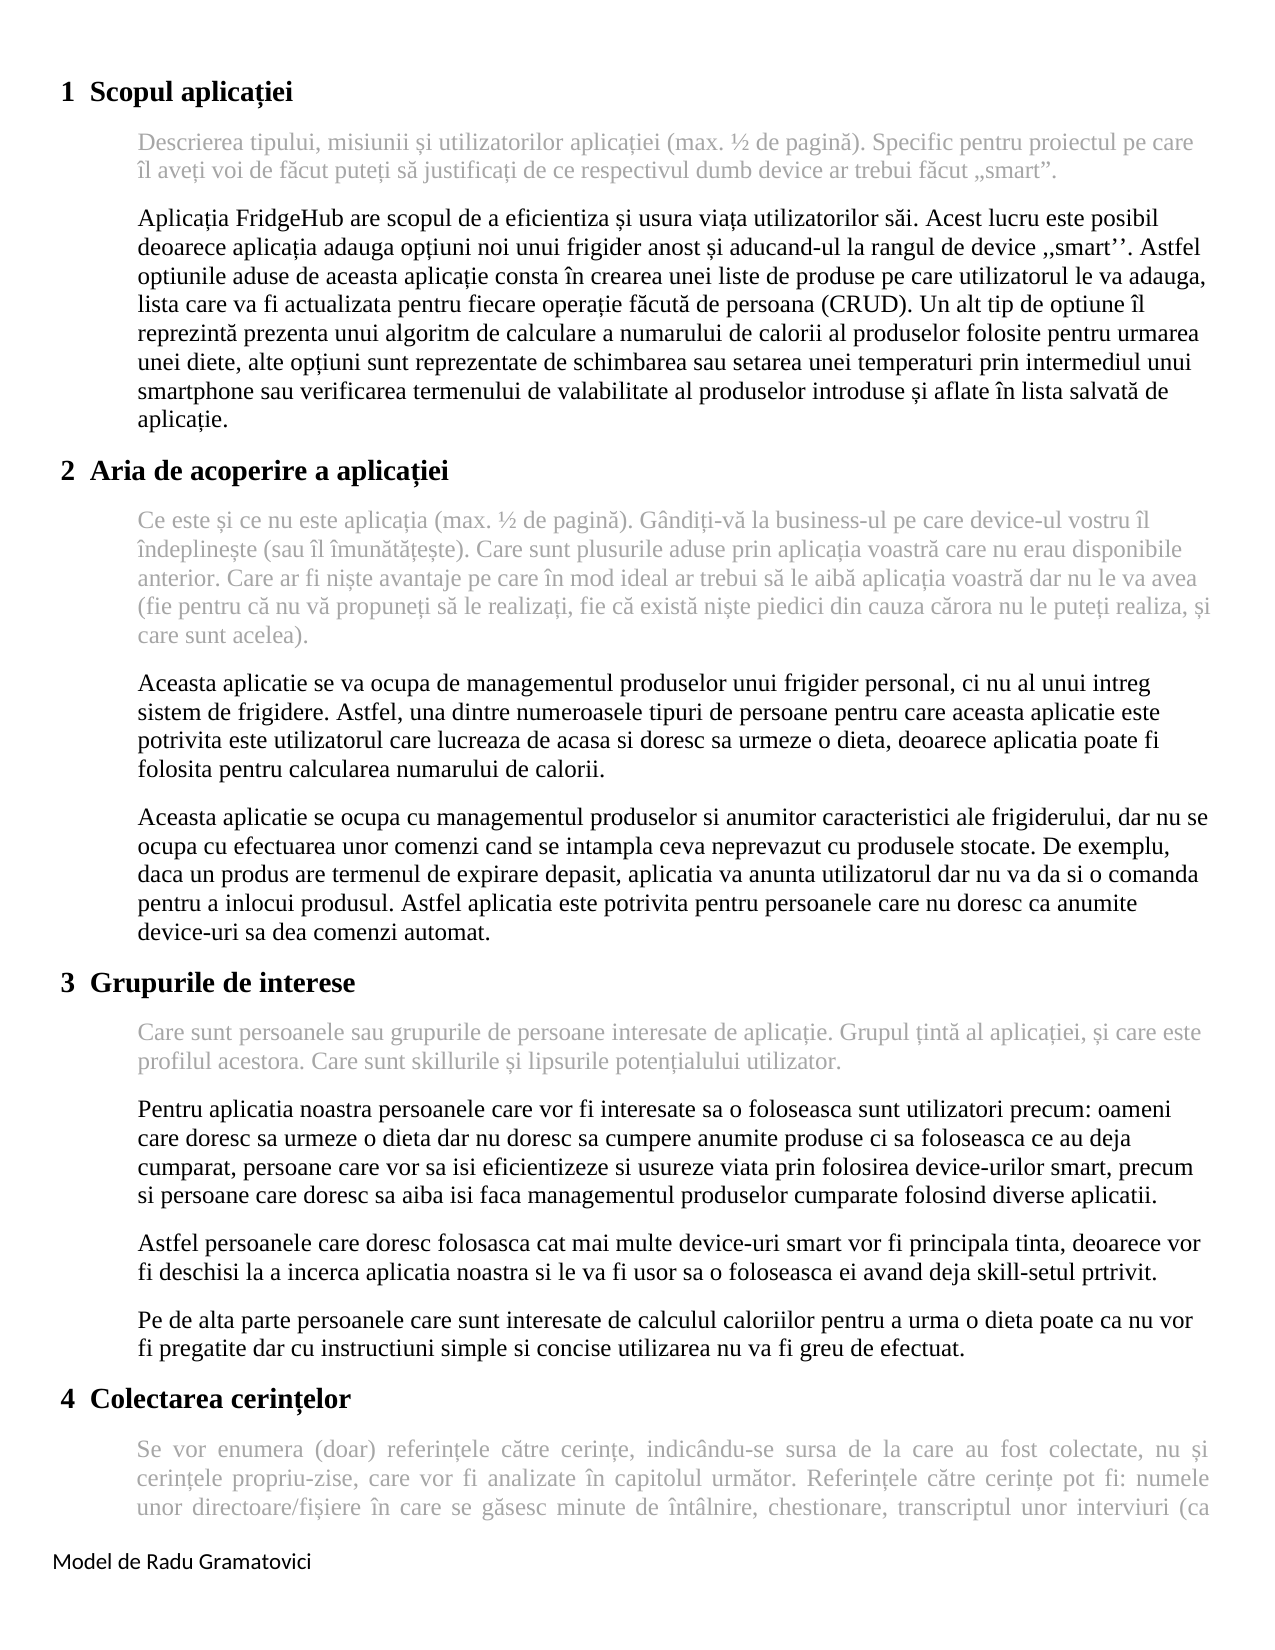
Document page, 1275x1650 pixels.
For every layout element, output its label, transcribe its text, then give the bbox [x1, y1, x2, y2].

subtitle Grupurile de interese [60, 965, 1210, 998]
text Care sunt persoanele sau grupurile de persoane interesate de aplicație. Grupul țintă al aplicației, și care este profilul acestora. Care sunt skillurile și lipsurile potențialului utilizator. [137, 1017, 1210, 1075]
text Aceasta aplicatie se va ocupa de managementul produselor unui frigider personal, ci nu al unui intreg sistem de frigidere. Astfel, una dintre numeroasele tipuri de persoane pentru care aceasta aplicatie este potrivita este utilizatorul care lucreaza de acasa si doresc sa urmeze o dieta, deoarece aplicatia poate fi folosita pentru calcularea numarului de calorii. [137, 668, 1210, 783]
text Se vor enumera (doar) referințele către cerințe, indicându-se sursa de la care au fost colectate, nu și cerințele propriu-zise, care vor fi analizate în capitolul următor. Referințele către cerințe pot fi: numele unor directoare/fișiere în care se găsesc minute de întâlnire, chestionare, transcriptul unor interviuri (ca [136, 1434, 1210, 1520]
text Pe de alta parte persoanele care sunt interesate de calculul caloriilor pentru a urma o dieta poate ca nu vor fi pregatite dar cu instructiuni simple si concise utilizarea nu va fi greu de efectuat. [137, 1305, 1210, 1362]
subtitle Scopul aplicației [60, 74, 1210, 108]
text Descrierea tipului, misiunii și utilizatorilor aplicației (max. ½ de pagină). Specific pentru proiectul pe care îl aveți voi de făcut puteți să justificați de ce respectivul dumb device ar trebui făcut „smart”. [137, 127, 1210, 184]
text Aceasta aplicatie se ocupa cu managementul produselor si anumitor caracteristici ale frigiderului, dar nu se ocupa cu efectuarea unor comenzi cand se intampla ceva neprevazut cu produsele stocate. De exemplu, daca un produs are termenul de expirare depasit, aplicatia va anunta utilizatorul dar nu va da si o comanda pentru a inlocui produsul. Astfel aplicatia este potrivita pentru persoanele care nu doresc ca anumite device-uri sa dea comenzi automat. [137, 802, 1210, 946]
text Aplicația FridgeHub are scopul de a eficientiza și usura viața utilizatorilor săi. Acest lucru este posibil deoarece aplicația adauga opțiuni noi unui frigider anost și aducand-ul la rangul de device ,,smart’’. Astfel optiunile aduse de aceasta aplicație consta în crearea unei liste de produse pe care utilizatorul le va adauga, lista care va fi actualizata pentru fiecare operație făcută de persoana (CRUD). Un alt tip de optiune îl reprezintă prezenta unui algoritm de calculare a numarului de calorii al produselor folosite pentru urmarea unei diete, alte opțiuni sunt reprezentate de schimbarea sau setarea unei temperaturi prin intermediul unui smartphone sau verificarea termenului de valabilitate al produselor introduse și aflate în lista salvată de aplicație. [137, 203, 1210, 433]
text Ce este și ce nu este aplicația (max. ½ de pagină). Gândiți-vă la business-ul pe care device-ul vostru îl îndeplinește (sau îl îmunătățește). Care sunt plusurile aduse prin aplicația voastră care nu erau disponibile anterior. Care ar fi niște avantaje pe care în mod ideal ar trebui să le aibă aplicația voastră dar nu le va avea (fie pentru că nu vă propuneți să le realizați, fie că există niște piedici din cauza cărora nu le puteți realiza, și care sunt acelea). [137, 505, 1210, 649]
subtitle Aria de acoperire a aplicației [60, 453, 1210, 486]
text Astfel persoanele care doresc folosasca cat mai multe device-uri smart vor fi principala tinta, deoarece vor fi deschisi la a incerca aplicatia noastra si le va fi usor sa o foloseasca ei avand deja skill-setul prtrivit. [137, 1228, 1210, 1286]
subtitle Colectarea cerințelor [60, 1382, 1210, 1415]
text Pentru aplicatia noastra persoanele care vor fi interesate sa o foloseasca sunt utilizatori precum: oameni care doresc sa urmeze o dieta dar nu doresc sa cumpere anumite produse ci sa foloseasca ce au deja cumparat, persoane care vor sa isi eficientizeze si usureze viata prin folosirea device-urilor smart, precum si persoane care doresc sa aiba isi faca managementul produselor cumparate folosind diverse aplicatii. [137, 1094, 1210, 1209]
